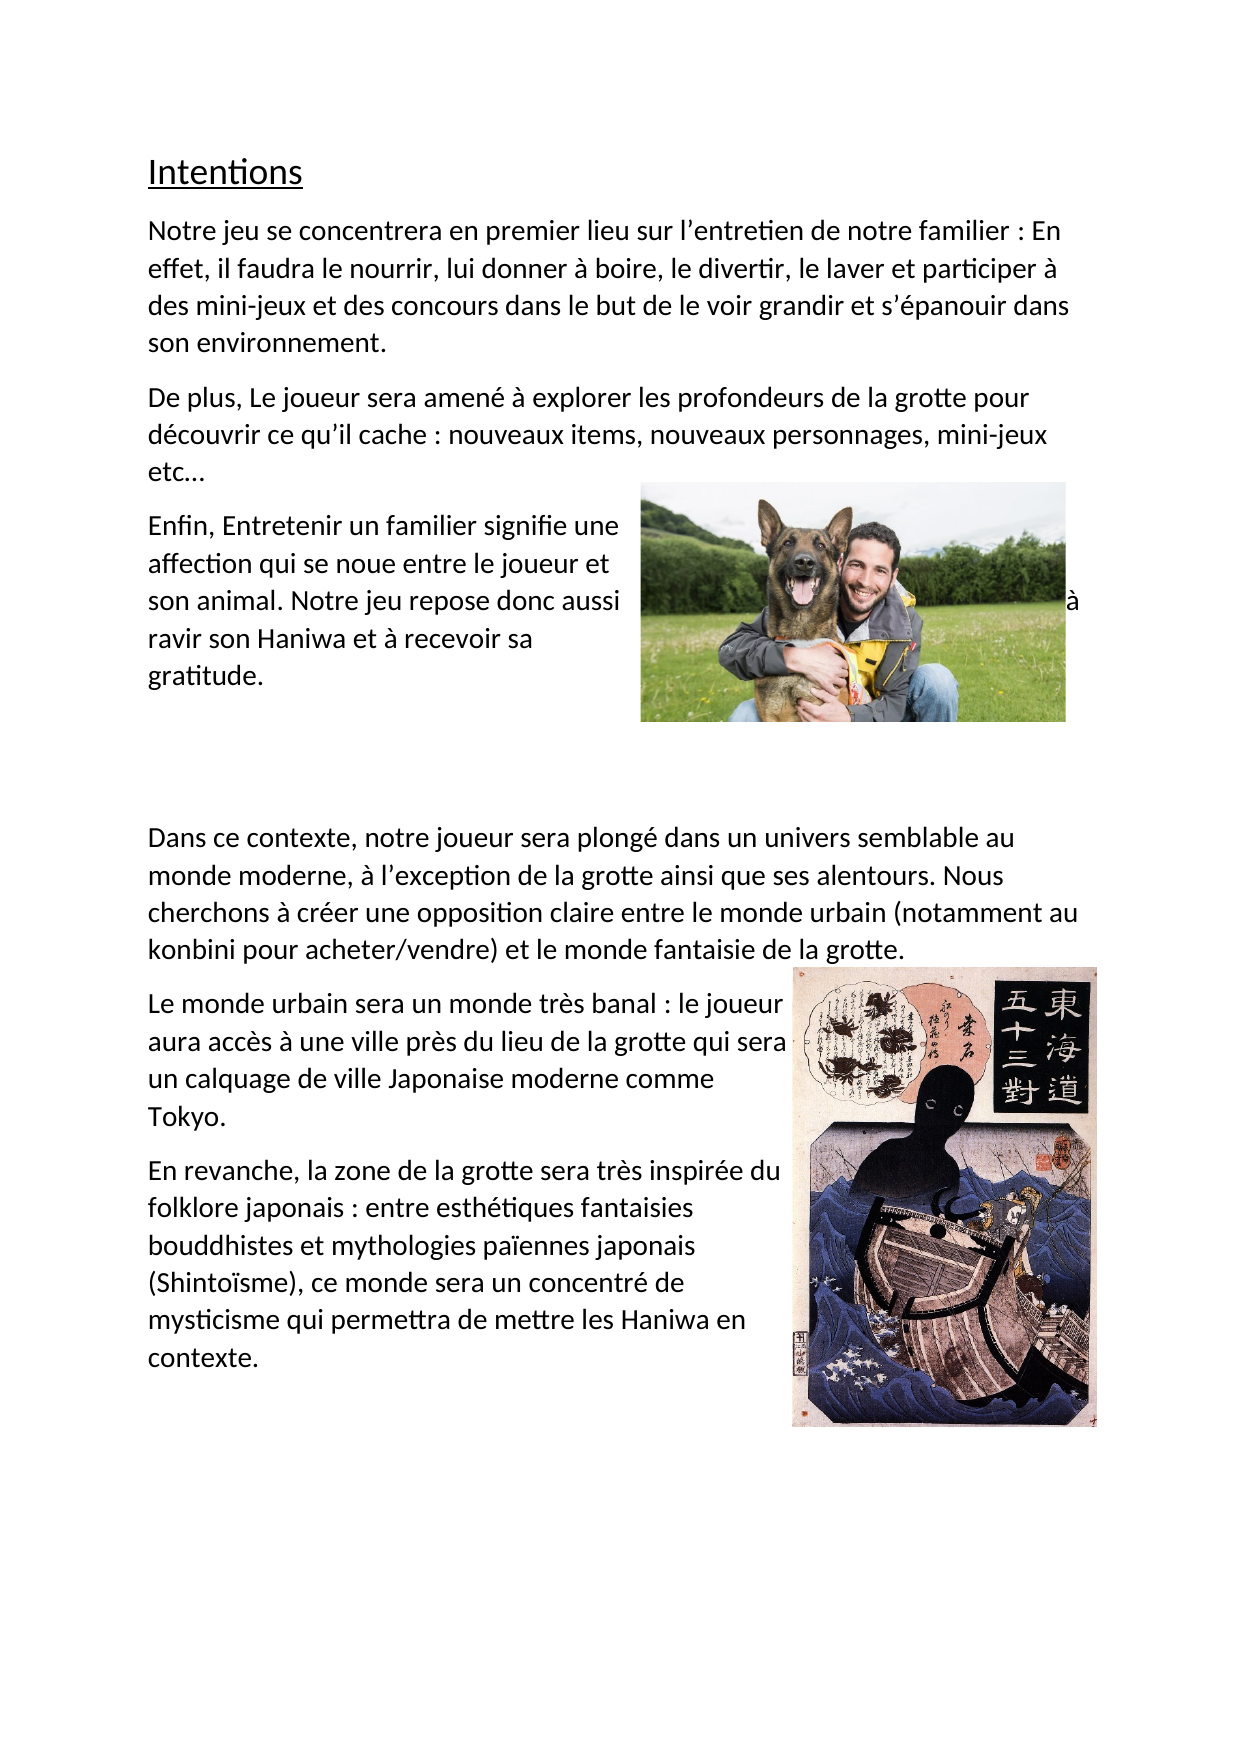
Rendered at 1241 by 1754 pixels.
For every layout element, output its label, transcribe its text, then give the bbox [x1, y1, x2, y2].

text Enfin, Entretenir un familier signifie une affection qui se noue entre le joueur et son animal. Notre jeu repose donc aussi à ravir son Haniwa et à recevoir sa gratitude. [1066, 507, 1093, 693]
text Dans ce contexte, notre joueur sera plongé dans un univers semblable au monde moderne, à l’exception de la grotte ainsi que ses alentours. Nous cherchons à créer une opposition claire entre le monde urbain (notamment au konbini pour acheter/vendre) et le monde fantaisie de la grotte. [148, 819, 1093, 967]
text En revanche, la zone de la grotte sera très inspirée du folklore japonais : entre esthétiques fantaisies bouddhistes et mythologies païennes japonais (Shintoïsme), ce monde sera un concentré de mysticisme qui permettra de mettre les Haniwa en contexte. [148, 1152, 792, 1374]
text De plus, Le joueur sera amené à explorer les profondeurs de la grotte pour découvrir ce qu’il cache : nouveaux items, nouveaux personnages, mini-jeux etc… [148, 379, 1093, 489]
text Intentions [148, 148, 1093, 193]
text Le monde urbain sera un monde très banal : le joueur aura accès à une ville près du lieu de la grotte qui sera un calquage de ville Japonaise moderne comme Tokyo. [148, 986, 792, 1133]
text Enfin, Entretenir un familier signifie une affection qui se noue entre le joueur et son animal. Notre jeu repose donc aussi à ravir son Haniwa et à recevoir sa gratitude. [148, 507, 640, 693]
text Notre jeu se concentrera en premier lieu sur l’entretien de notre familier : En effet, il faudra le nourrir, lui donner à boire, le divertir, le laver et participer à des mini-jeux et des concours dans le but de le voir grandir et s’épanouir dans son environnement. [148, 212, 1093, 360]
